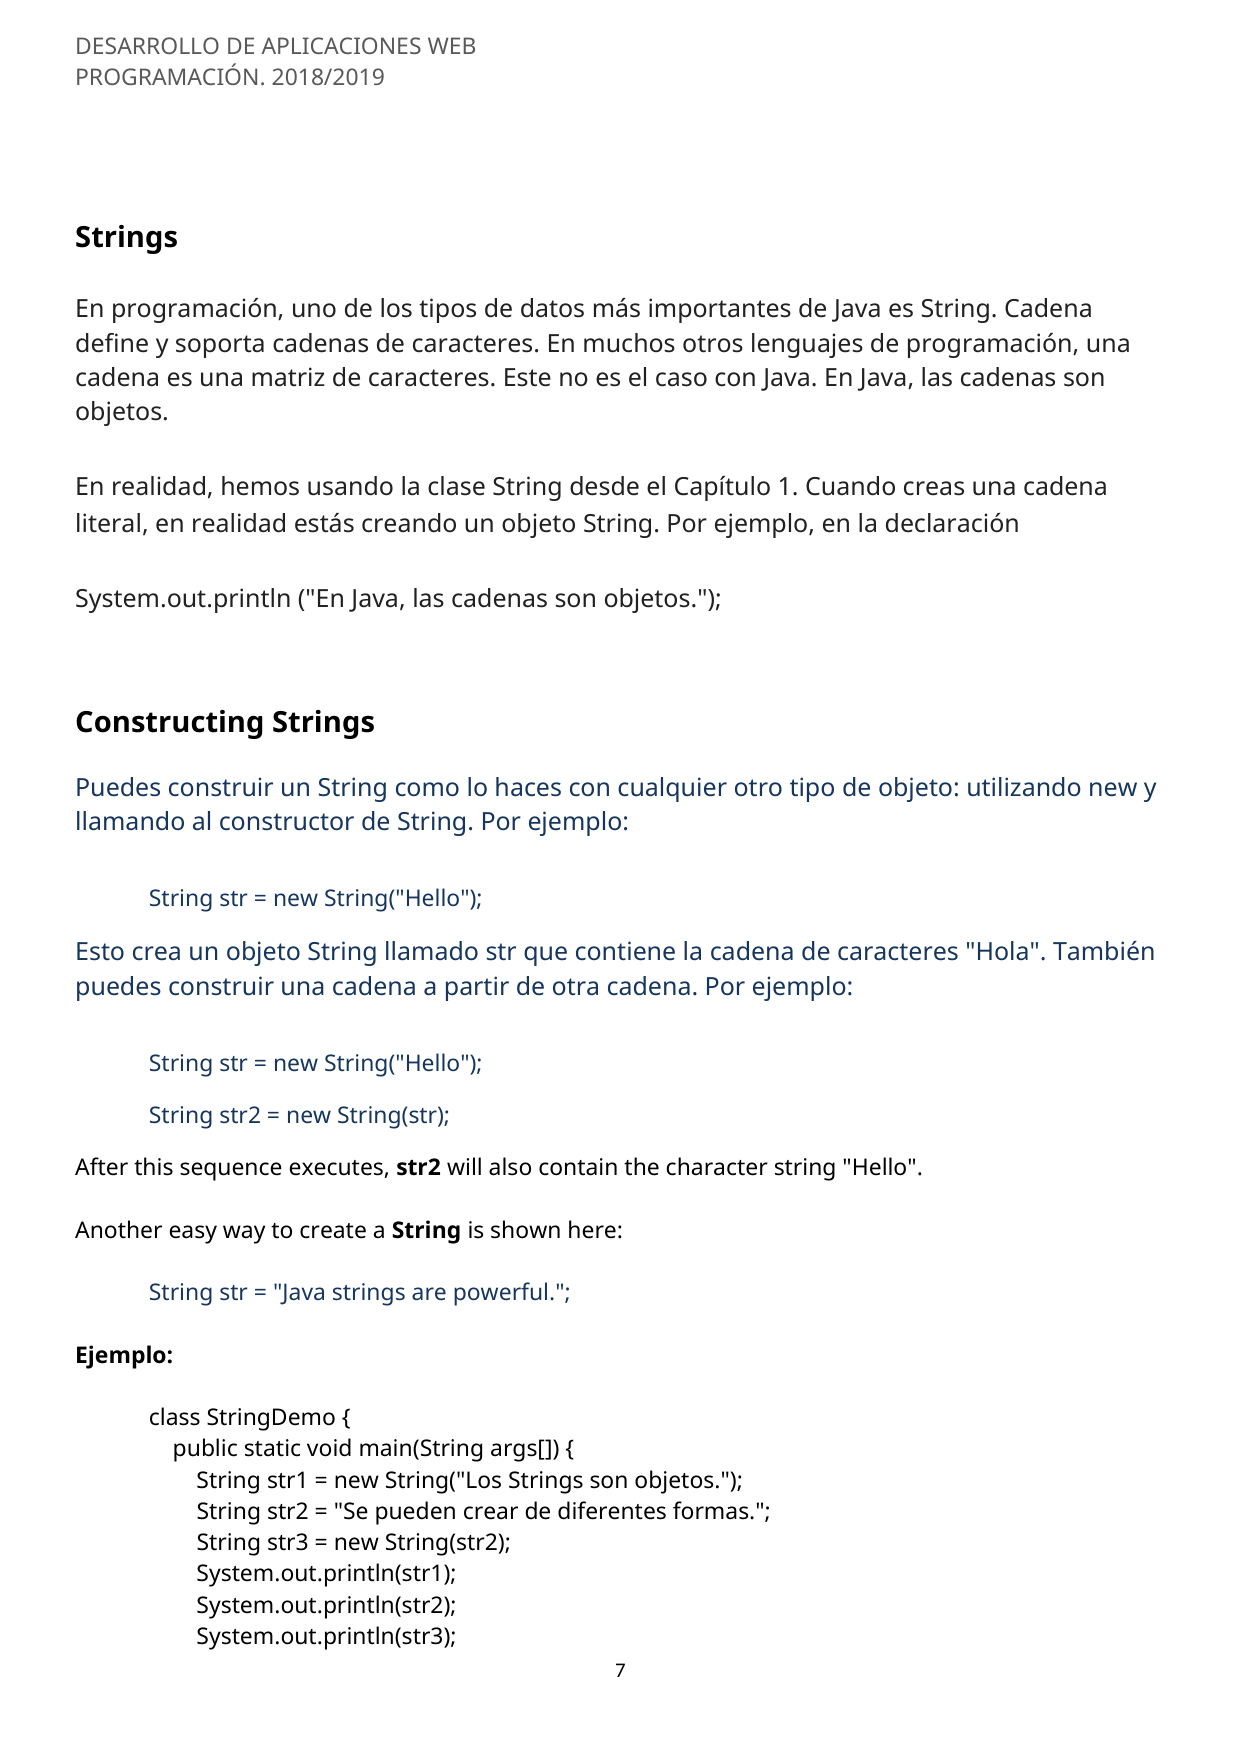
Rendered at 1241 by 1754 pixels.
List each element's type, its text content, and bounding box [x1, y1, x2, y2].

text String str = new String("Hello"); [112, 882, 1165, 913]
text String str3 = new String(str2); [149, 1526, 1165, 1557]
text System.out.println(str1); [149, 1557, 1165, 1588]
text Another easy way to create a String is shown here: [75, 1213, 1165, 1245]
text Ejemplo: [75, 1338, 1165, 1370]
text Constructing Strings [75, 701, 1165, 741]
text Puedes construir un String como lo haces con cualquier otro tipo de objeto: utilizando new y llamando al constructor de String. Por ejemplo: [75, 769, 1165, 837]
text public static void main(String args[]) { [149, 1432, 1165, 1463]
text String str = "Java strings are powerful."; [75, 1276, 1165, 1307]
text System.out.println ("En Java, las cadenas son objetos."); [75, 577, 1165, 615]
text String str = new String("Hello"); [112, 1047, 1165, 1078]
text class StringDemo { [149, 1401, 1165, 1432]
text En programación, uno de los tipos de datos más importantes de Java es String. Cadena define y soporta cadenas de caracteres. En muchos otros lenguajes de programación, una cadena es una matriz de caracteres. Este no es el caso con Java. En Java, las cadenas son objetos. [75, 291, 1165, 427]
text String str2 = new String(str); [112, 1099, 1165, 1130]
text String str2 = "Se pueden crear de diferentes formas."; [149, 1495, 1165, 1526]
text String str1 = new String("Los Strings son objetos."); [149, 1463, 1165, 1495]
text System.out.println(str2); [149, 1588, 1165, 1620]
text En realidad, hemos usando la clase String desde el Capítulo 1. Cuando creas una cadena literal, en realidad estás creando un objeto String. Por ejemplo, en la declaración [75, 465, 1165, 540]
text Esto crea un objeto String llamado str que contiene la cadena de caracteres "Hola". También puedes construir una cadena a partir de otra cadena. Por ejemplo: [75, 934, 1165, 1002]
text System.out.println(str3); [149, 1620, 1165, 1651]
text Strings [75, 216, 1165, 256]
text After this sequence executes, str2 will also contain the character string "Hello". [75, 1151, 1165, 1182]
